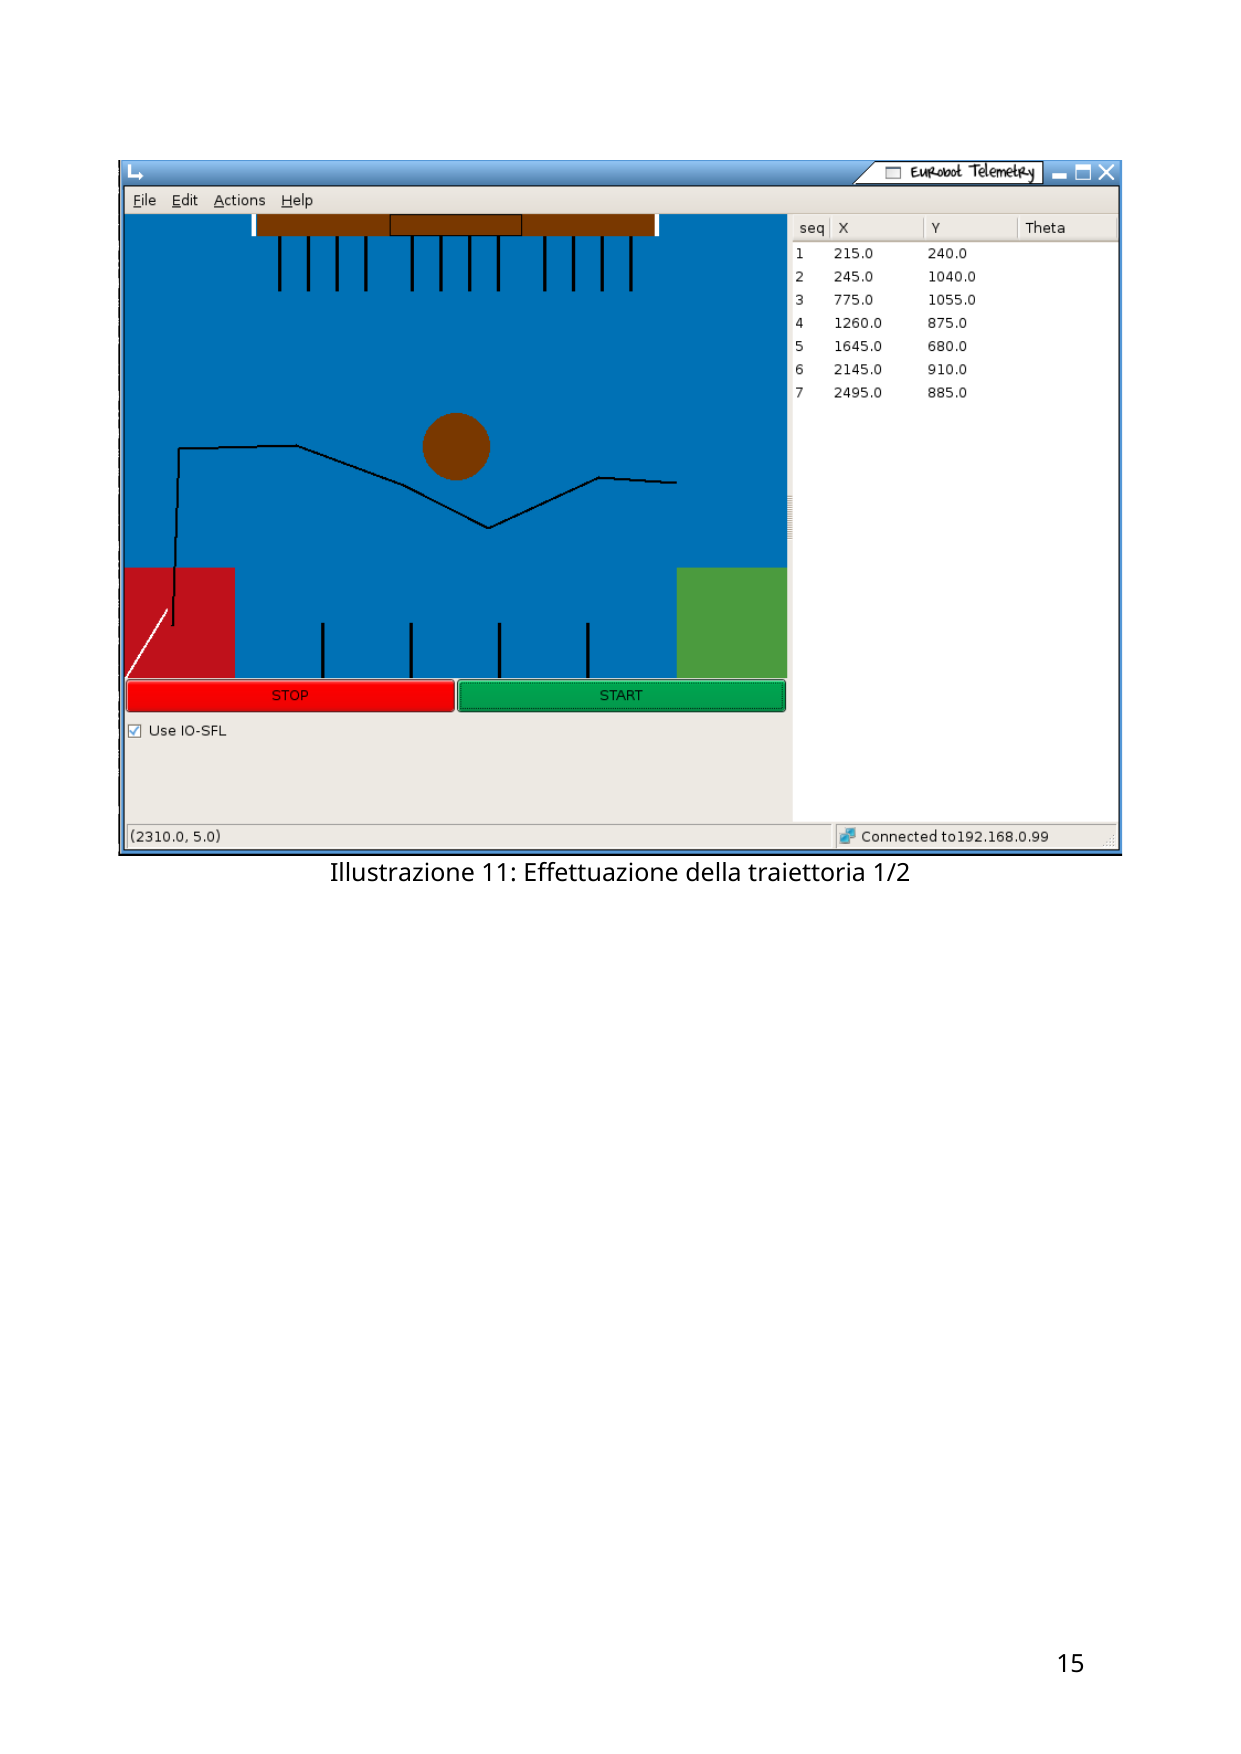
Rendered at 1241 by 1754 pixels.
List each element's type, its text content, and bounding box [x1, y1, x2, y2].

text Illustrazione 11: Effettuazione della traiettoria 1/2 [118, 856, 1122, 889]
picture [118, 160, 1123, 856]
